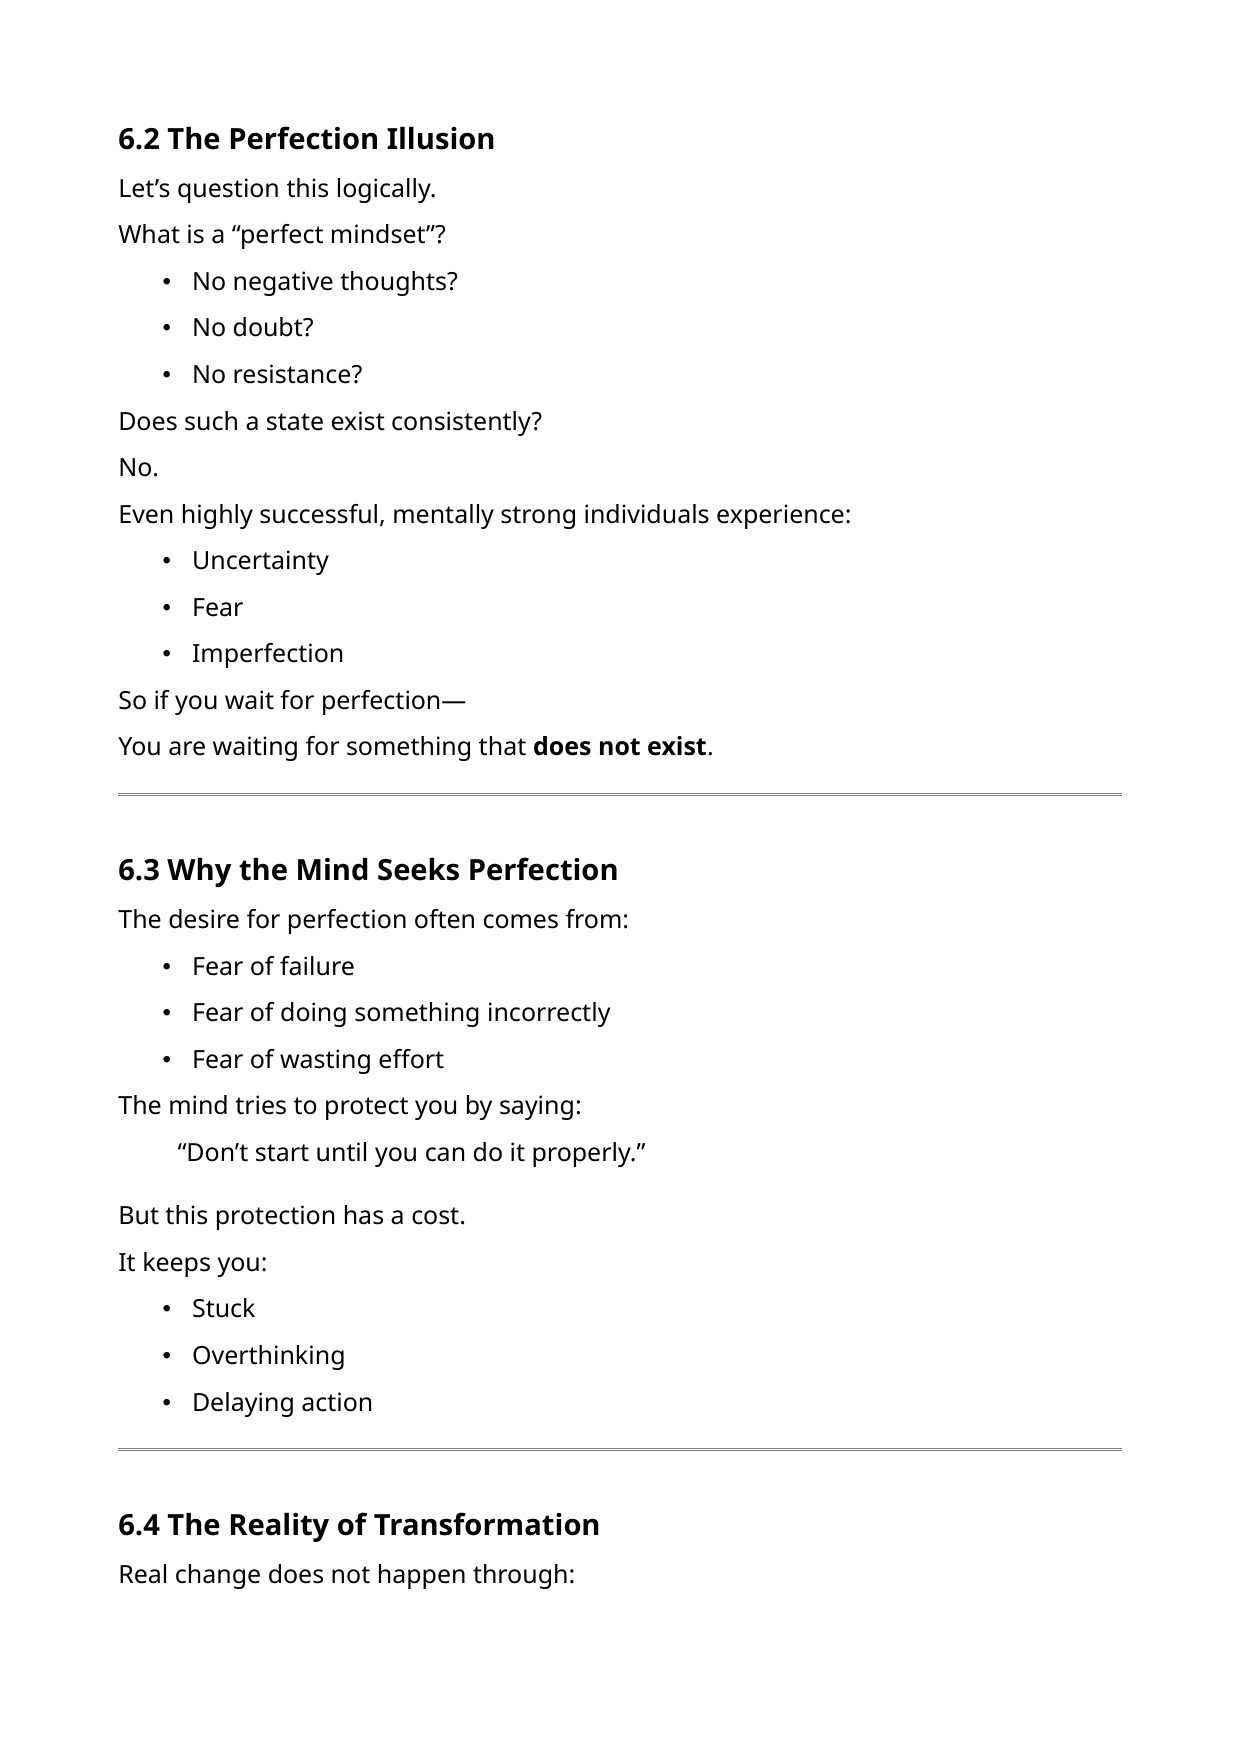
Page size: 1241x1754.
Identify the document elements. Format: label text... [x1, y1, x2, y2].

list Stuck [162, 1291, 1122, 1325]
text You are waiting for something that does not exist. [118, 729, 1122, 763]
subtitle 6.3 Why the Mind Seeks Perfection [118, 849, 1122, 889]
list No negative thoughts? [162, 263, 1122, 297]
text What is a “perfect mindset”? [118, 217, 1122, 251]
list Fear of failure [162, 948, 1122, 982]
list Uncertainty [162, 543, 1122, 577]
text So if you wait for perfection— [118, 682, 1122, 717]
subtitle 6.2 The Perfection Illusion [118, 118, 1122, 158]
text Even highly successful, mentally strong individuals experience: [118, 496, 1122, 530]
list Overthinking [162, 1338, 1122, 1372]
text “Don’t start until you can do it properly.” [177, 1134, 1063, 1168]
text It keeps you: [118, 1244, 1122, 1279]
text The desire for perfection often comes from: [118, 902, 1122, 936]
text But this protection has a cost. [118, 1198, 1122, 1232]
list Fear [162, 589, 1122, 623]
text The mind tries to protect you by saying: [118, 1088, 1122, 1122]
list Delaying action [162, 1384, 1122, 1418]
list Fear of doing something incorrectly [162, 995, 1122, 1029]
list Imperfection [162, 636, 1122, 670]
list Fear of wasting effort [162, 1041, 1122, 1075]
text Let’s question this logically. [118, 170, 1122, 204]
text Does such a state exist consistently? [118, 403, 1122, 437]
subtitle 6.4 The Reality of Transformation [118, 1505, 1122, 1544]
text Real change does not happen through: [118, 1557, 1122, 1591]
list No doubt? [162, 310, 1122, 344]
list No resistance? [162, 357, 1122, 391]
text No. [118, 450, 1122, 484]
